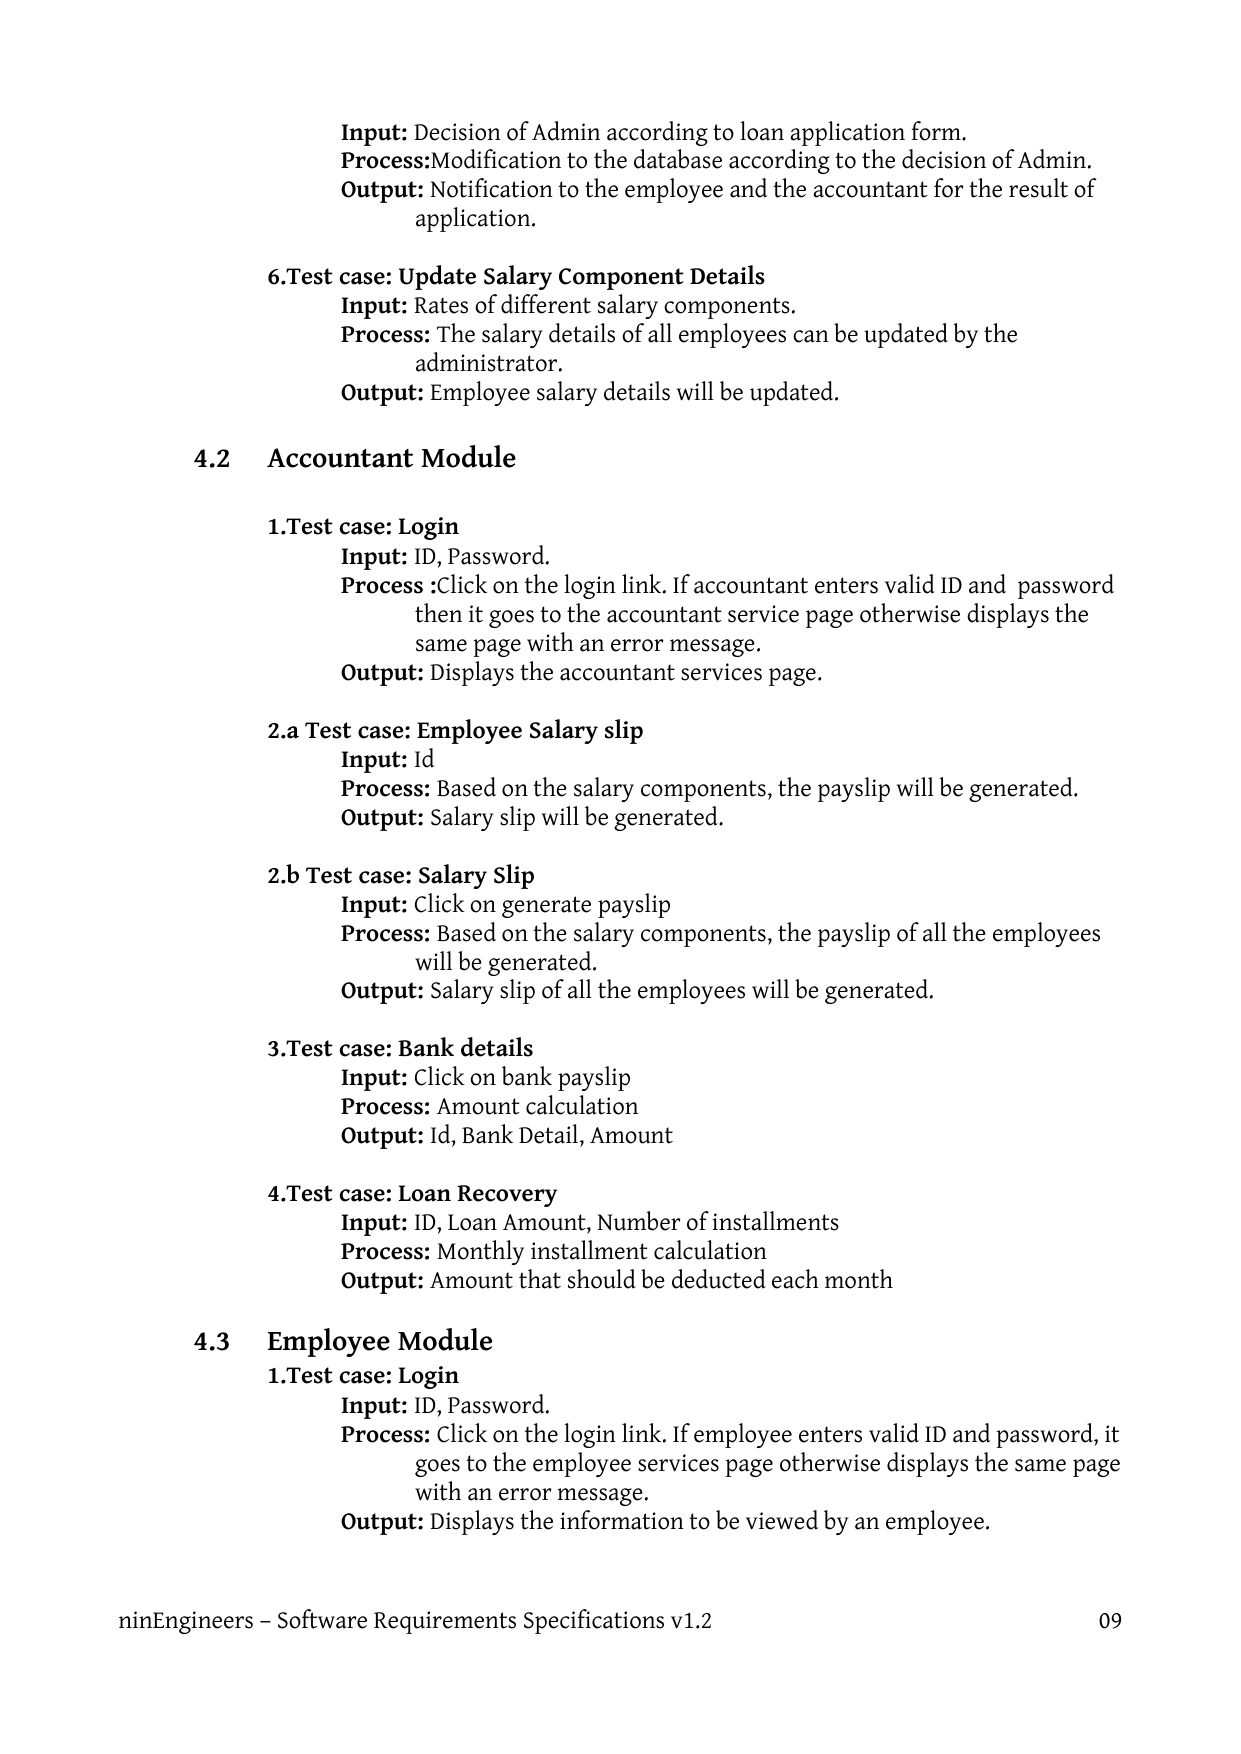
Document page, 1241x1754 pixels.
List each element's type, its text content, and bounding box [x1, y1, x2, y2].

list Input: Decision of Admin according to loan application form. Process:Modification to the database according to the decision of Admin. Output: Notification to the employee and the accountant for the result of application. 6.Test case: Update Salary Component Details Input: Rates of different salary components. Process: The salary details of all employees can be updated by the administrator. Output: Employee salary details will be updated. 4.2 Accountant Module 1.Test case: Login Input: ID, Password. Process :Click on the login link. If accountant enters valid ID and password then it goes to the accountant service page otherwise displays the same page with an error message. Output: Displays the accountant services page. 2.a Test case: Employee Salary slip Input: Id Process: Based on the salary components, the payslip will be generated. Output: Salary slip will be generated. 2.b Test case: Salary Slip Input: Click on generate payslip Process: Based on the salary components, the payslip of all the employees will be generated. Output: Salary slip of all the employees will be generated. 3.Test case: Bank details Input: Click on bank payslip Process: Amount calculation Output: Id, Bank Detail, Amount 4.Test case: Loan Recovery Input: ID, Loan Amount, Number of installments Process: Monthly installment calculation Output: Amount that should be deducted each month 4.3 Employee Module 1.Test case: Login Input: ID, Password. Process: Click on the login link. If employee enters valid ID and password, it goes to the employee services page otherwise displays the same page with an error message. Output: Displays the information to be viewed by an employee. [156, 118, 1122, 1566]
